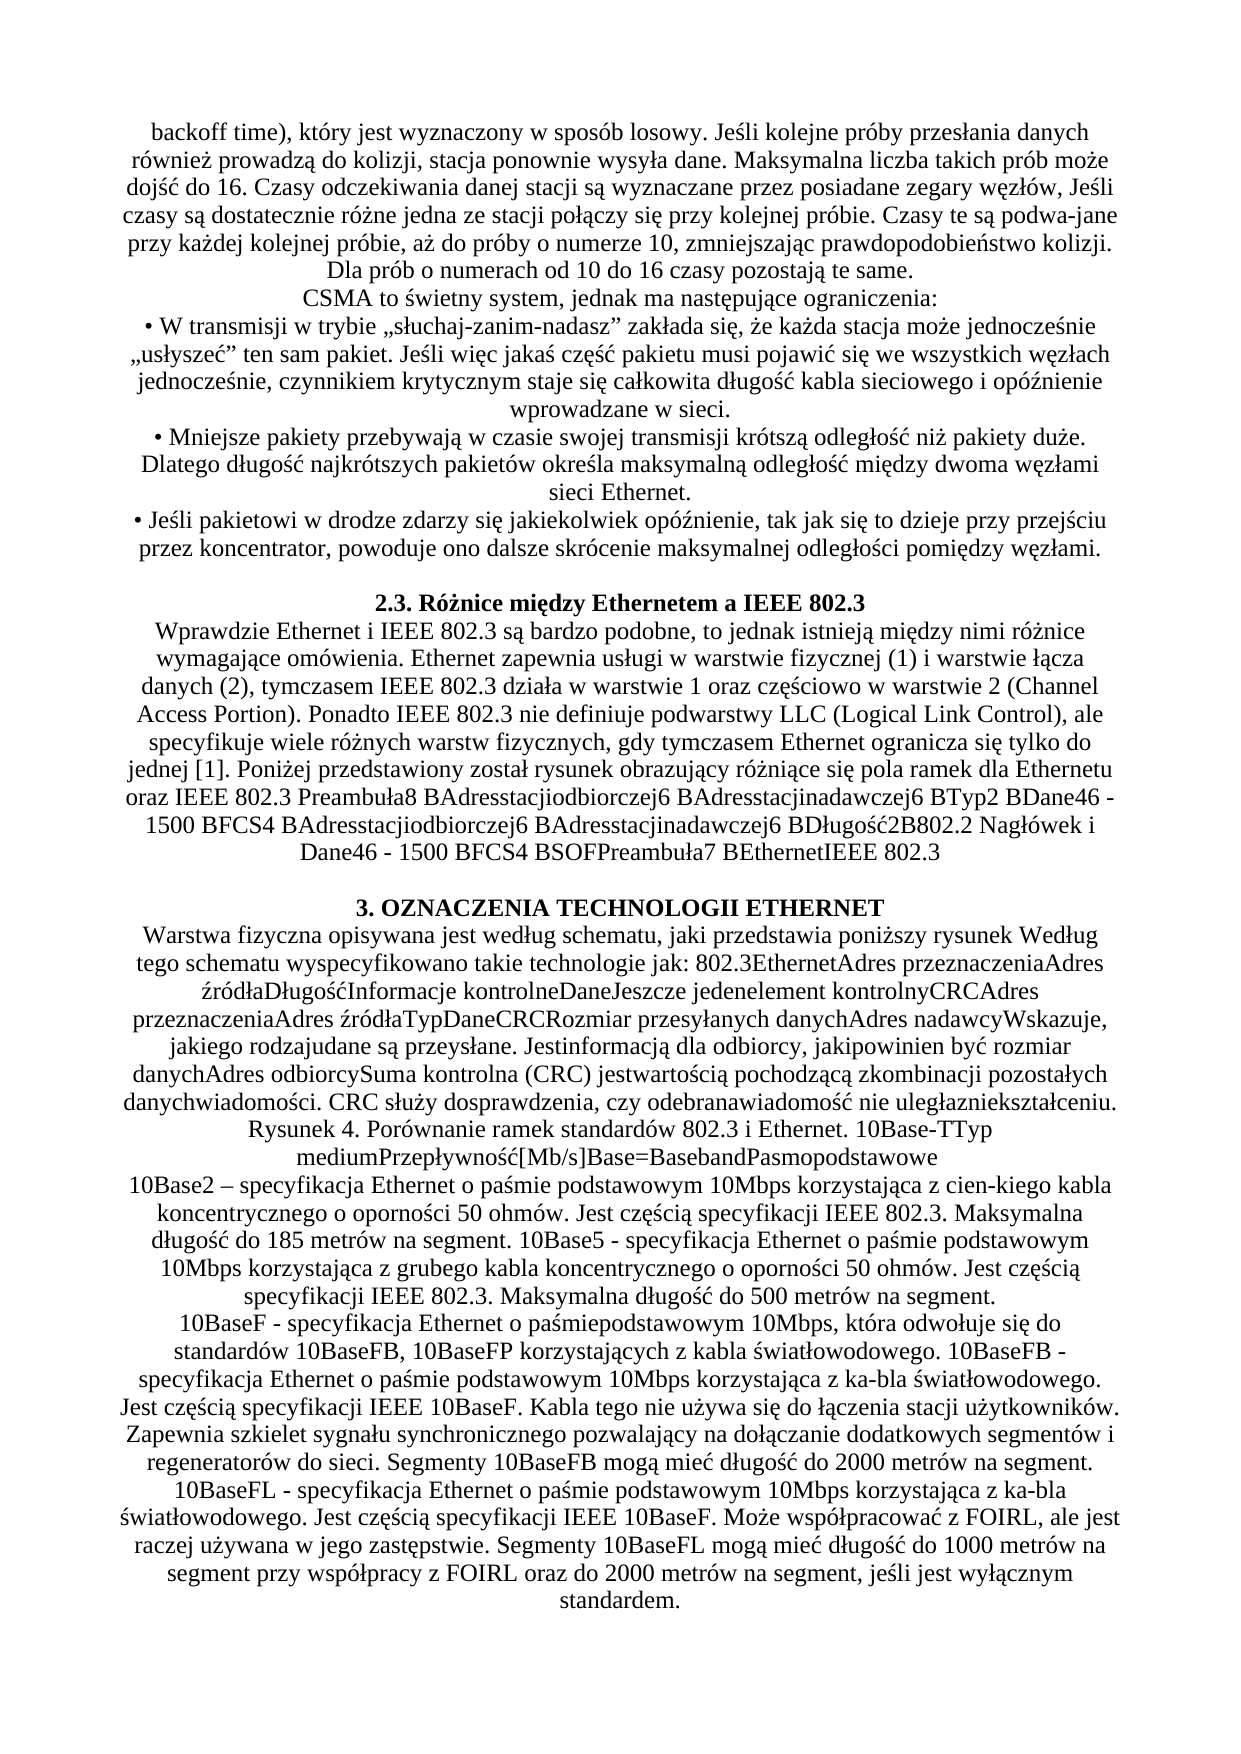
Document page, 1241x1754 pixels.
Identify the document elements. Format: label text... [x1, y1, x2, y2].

text backoff time), który jest wyznaczony w sposób losowy. Jeśli kolejne próby przesłania danych również prowadzą do kolizji, stacja ponownie wysyła dane. Maksymalna liczba takich prób może dojść do 16. Czasy odczekiwania danej stacji są wyznaczane przez posiadane zegary węzłów, Jeśli czasy są dostatecznie różne jedna ze stacji połączy się przy kolejnej próbie. Czasy te są podwa-jane przy każdej kolejnej próbie, aż do próby o numerze 10, zmniejszając prawdopodobieństwo kolizji. Dla prób o numerach od 10 do 16 czasy pozostają te same. CSMA to świetny system, jednak ma następujące ograniczenia: • W transmisji w trybie „słuchaj-zanim-nadasz” zakłada się, że każda stacja może jednocześnie „usłyszeć” ten sam pakiet. Jeśli więc jakaś część pakietu musi pojawić się we wszystkich węzłach jednocześnie, czynnikiem krytycznym staje się całkowita długość kabla sieciowego i opóźnienie wprowadzane w sieci. • Mniejsze pakiety przebywają w czasie swojej transmisji krótszą odległość niż pakiety duże. Dlatego długość najkrótszych pakietów określa maksymalną odległość między dwoma węzłami sieci Ethernet. • Jeśli pakietowi w drodze zdarzy się jakiekolwiek opóźnienie, tak jak się to dzieje przy przejściu przez koncentrator, powoduje ono dalsze skrócenie maksymalnej odległości pomiędzy węzłami. 2.3. Różnice między Ethernetem a IEEE 802.3 Wprawdzie Ethernet i IEEE 802.3 są bardzo podobne, to jednak istnieją między nimi różnice wymagające omówienia. Ethernet zapewnia usługi w warstwie fizycznej (1) i warstwie łącza danych (2), tymczasem IEEE 802.3 działa w warstwie 1 oraz częściowo w warstwie 2 (Channel Access Portion). Ponadto IEEE 802.3 nie definiuje podwarstwy LLC (Logical Link Control), ale specyfikuje wiele różnych warstw fizycznych, gdy tymczasem Ethernet ogranicza się tylko do jednej [1]. Poniżej przedstawiony został rysunek obrazujący różniące się pola ramek dla Ethernetu oraz IEEE 802.3 Preambuła8 BAdresstacjiodbiorczej6 BAdresstacjinadawczej6 BTyp2 BDane46 - 1500 BFCS4 BAdresstacjiodbiorczej6 BAdresstacjinadawczej6 BDługość2B802.2 Nagłówek i Dane46 - 1500 BFCS4 BSOFPreambuła7 BEthernetIEEE 802.3 3. OZNACZENIA TECHNOLOGII ETHERNET Warstwa fizyczna opisywana jest według schematu, jaki przedstawia poniższy rysunek Według tego schematu wyspecyfikowano takie technologie jak: 802.3EthernetAdres przeznaczeniaAdres źródłaDługośćInformacje kontrolneDaneJeszcze jedenelement kontrolnyCRCAdres przeznaczeniaAdres źródłaTypDaneCRCRozmiar przesyłanych danychAdres nadawcyWskazuje, jakiego rodzajudane są przeysłane. Jestinformacją dla odbiorcy, jakipowinien być rozmiar danychAdres odbiorcySuma kontrolna (CRC) jestwartością pochodzącą zkombinacji pozostałych danychwiadomości. CRC służy dosprawdzenia, czy odebranawiadomość nie uległazniekształceniu. Rysunek 4. Porównanie ramek standardów 802.3 i Ethernet. 10Base-TTyp mediumPrzepływność[Mb/s]Base=BasebandPasmopodstawowe 10Base2 – specyfikacja Ethernet o paśmie podstawowym 10Mbps korzystająca z cien-kiego kabla koncentrycznego o oporności 50 ohmów. Jest częścią specyfikacji IEEE 802.3. Maksymalna długość do 185 metrów na segment. 10Base5 - specyfikacja Ethernet o paśmie podstawowym 10Mbps korzystająca z grubego kabla koncentrycznego o oporności 50 ohmów. Jest częścią specyfikacji IEEE 802.3. Maksymalna długość do 500 metrów na segment. 10BaseF - specyfikacja Ethernet o paśmiepodstawowym 10Mbps, która odwołuje się do standardów 10BaseFB, 10BaseFP korzystających z kabla światłowodowego. 10BaseFB - specyfikacja Ethernet o paśmie podstawowym 10Mbps korzystająca z ka-bla światłowodowego. Jest częścią specyfikacji IEEE 10BaseF. Kabla tego nie używa się do łączenia stacji użytkowników. Zapewnia szkielet sygnału synchronicznego pozwalający na dołączanie dodatkowych segmentów i regeneratorów do sieci. Segmenty 10BaseFB mogą mieć długość do 2000 metrów na segment. 10BaseFL - specyfikacja Ethernet o paśmie podstawowym 10Mbps korzystająca z ka-bla światłowodowego. Jest częścią specyfikacji IEEE 10BaseF. Może współpracować z FOIRL, ale jest raczej używana w jego zastępstwie. Segmenty 10BaseFL mogą mieć długość do 1000 metrów na segment przy współpracy z FOIRL oraz do 2000 metrów na segment, jeśli jest wyłącznym standardem. [118, 118, 1122, 1614]
